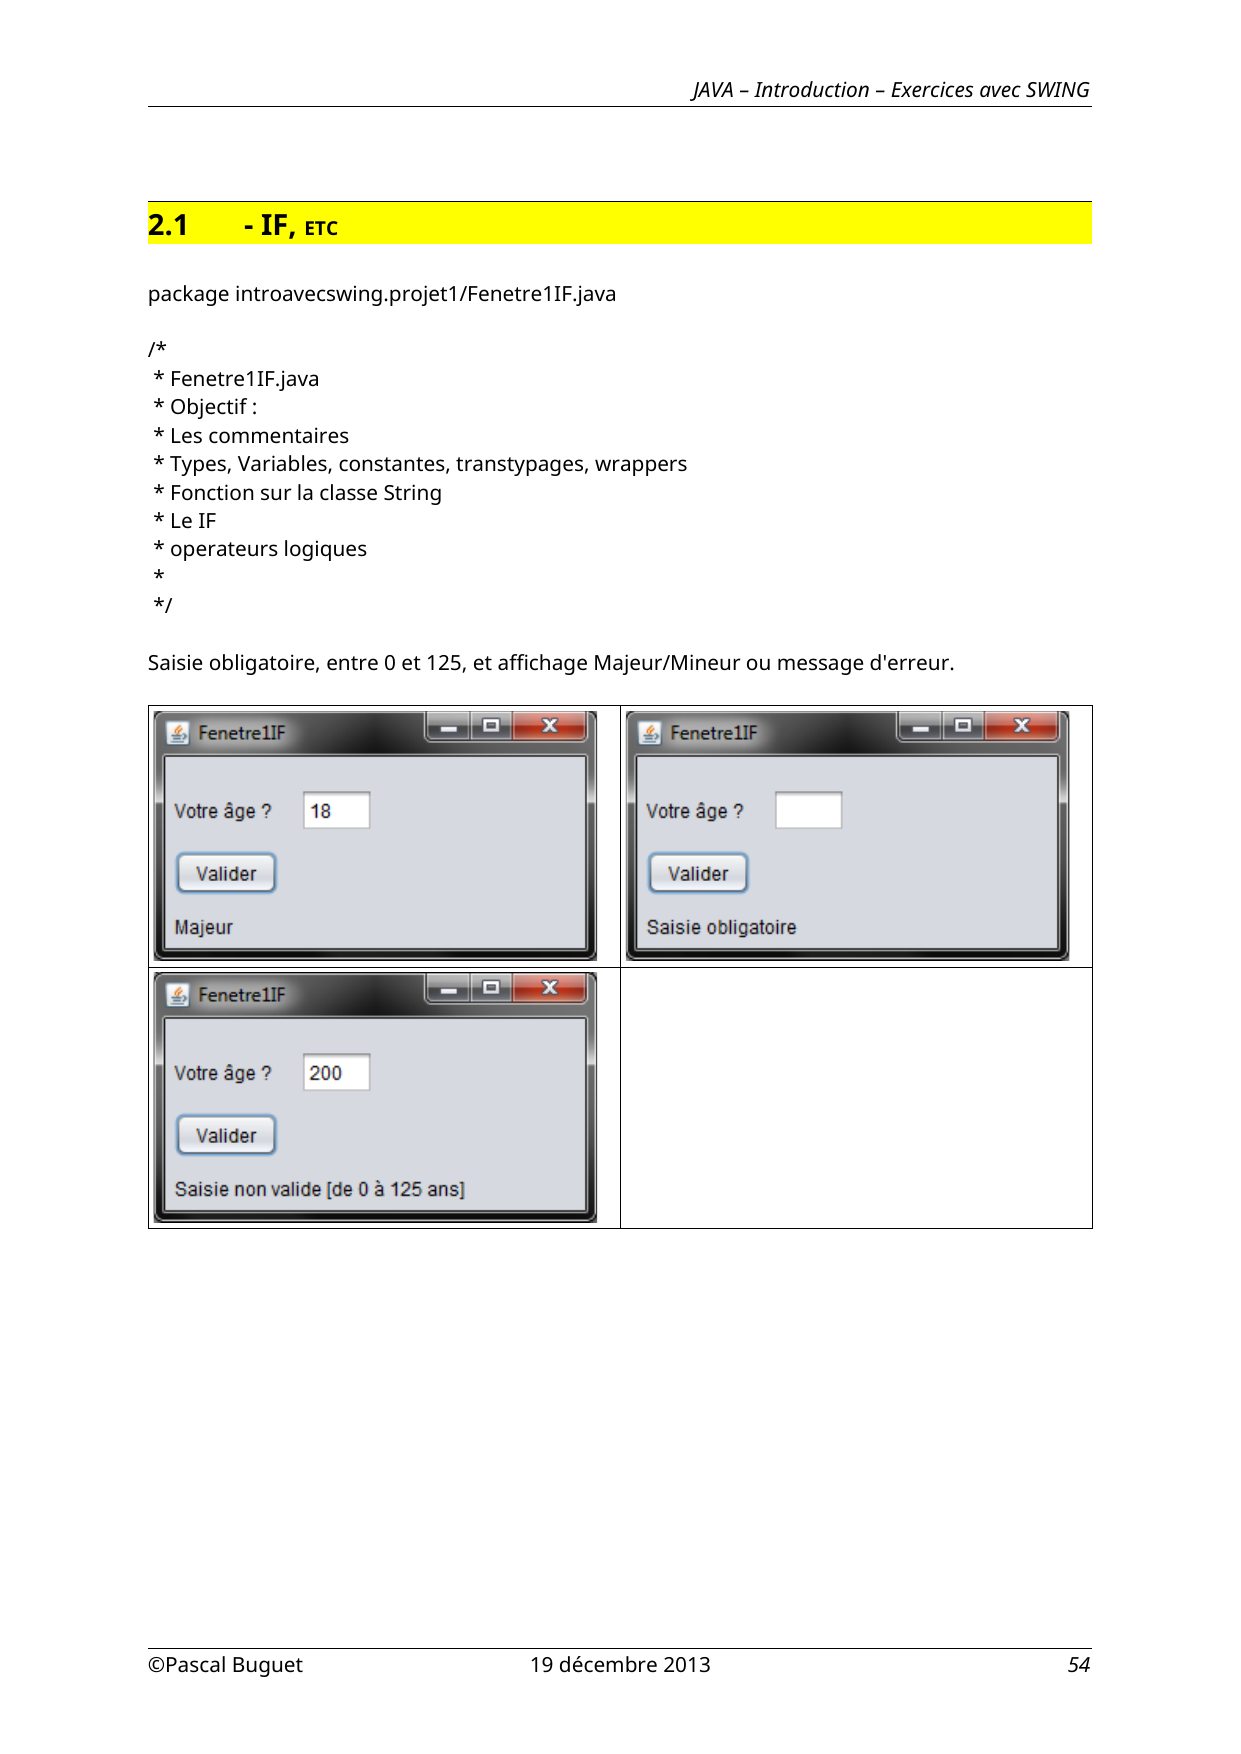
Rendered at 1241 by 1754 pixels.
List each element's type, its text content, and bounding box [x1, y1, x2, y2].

text */ [148, 591, 1092, 620]
text * Objectif : [148, 392, 1092, 421]
subtitle - IF, etc [148, 202, 1092, 244]
text * Les commentaires [148, 421, 1092, 449]
table_cell [621, 968, 1092, 1228]
picture [625, 711, 1070, 961]
text * Types, Variables, constantes, transtypages, wrappers [148, 449, 1092, 478]
picture [153, 711, 598, 961]
text * Le IF [148, 506, 1092, 534]
text Saisie obligatoire, entre 0 et 125, et affichage Majeur/Mineur ou message d'erreur. [148, 648, 1092, 677]
text * Fenetre1IF.java [148, 364, 1092, 392]
text * Fonction sur la classe String [148, 478, 1092, 506]
text * [148, 563, 1092, 591]
text * operateurs logiques [148, 534, 1092, 563]
table_header [621, 706, 1092, 967]
text /* [148, 336, 1092, 364]
text package introavecswing.projet1/Fenetre1IF.java [148, 279, 1092, 307]
picture [153, 972, 598, 1223]
table_cell [149, 968, 620, 1228]
table_header [149, 706, 620, 967]
